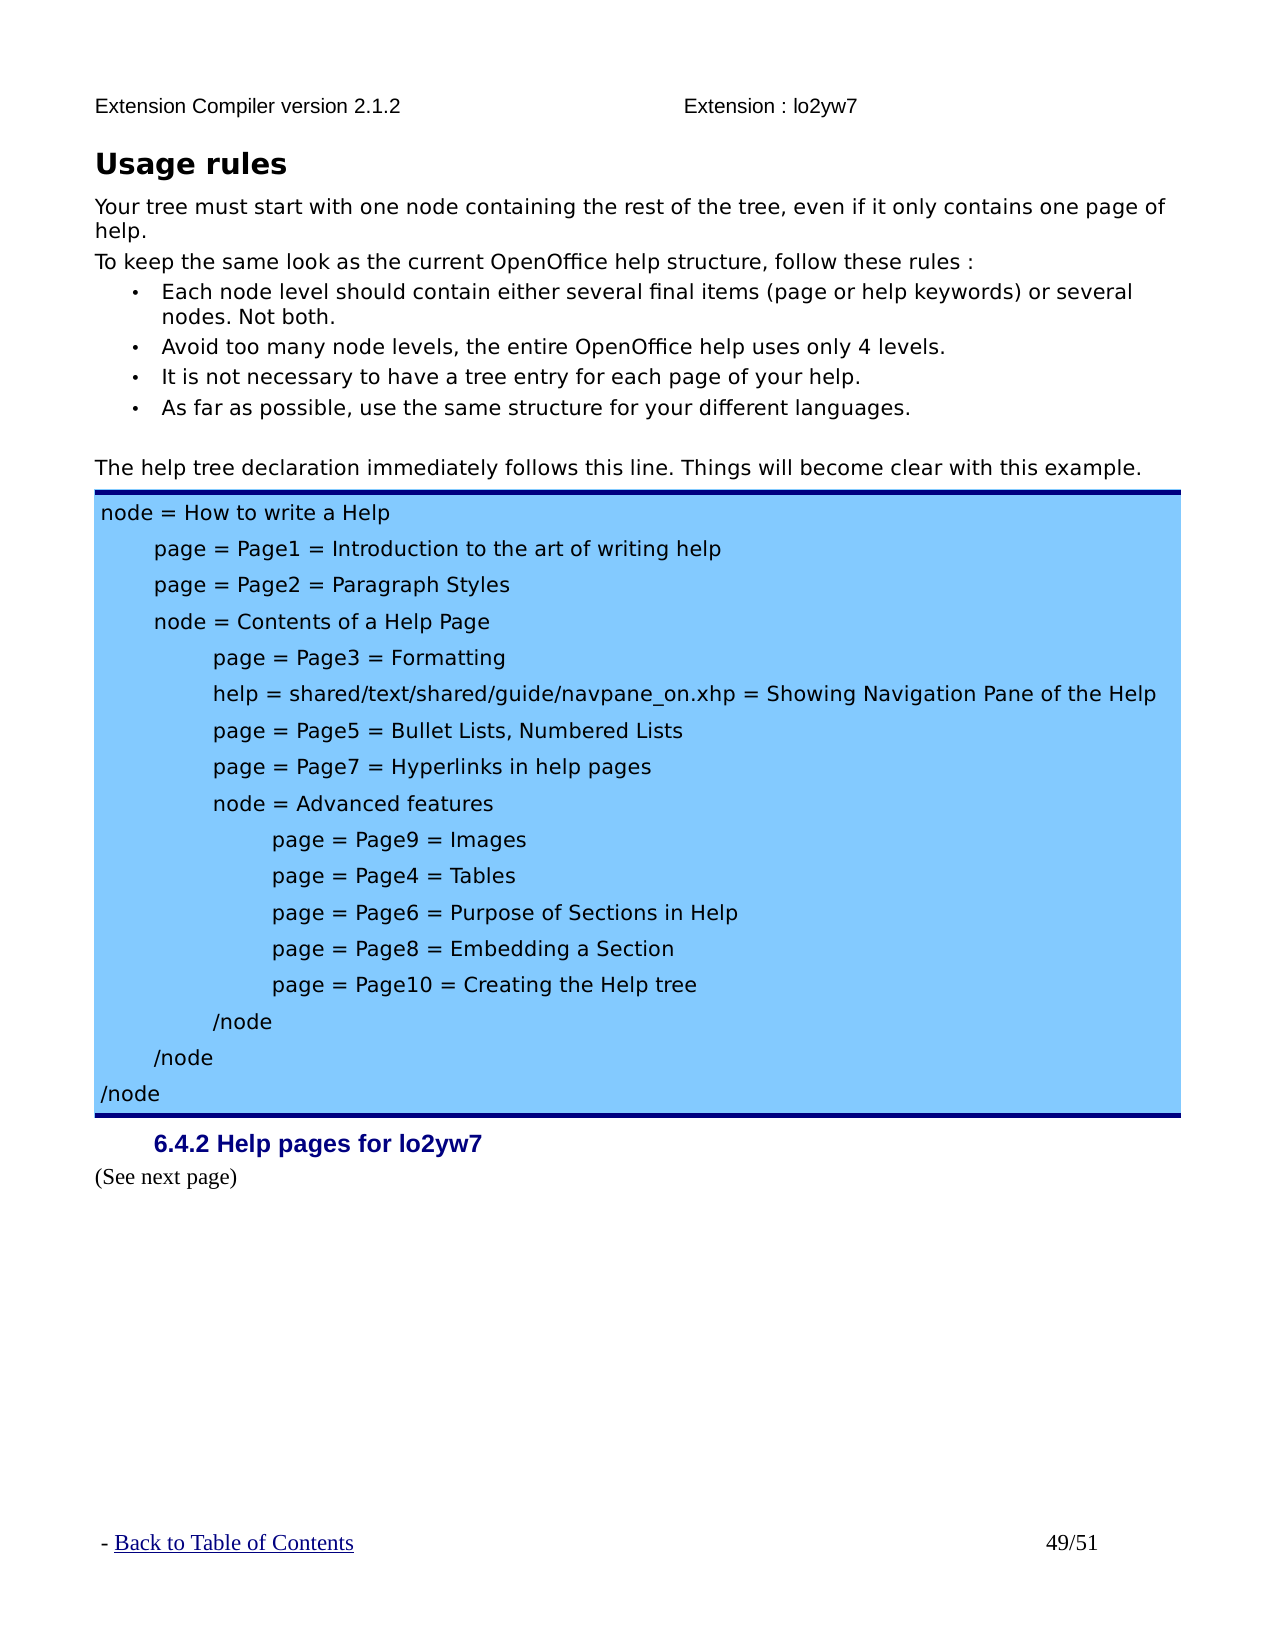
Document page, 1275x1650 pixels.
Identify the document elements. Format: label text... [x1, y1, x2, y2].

text Usage rules [94, 147, 1181, 181]
text help = shared/text/shared/guide/navpane_on.xhp = Showing Navigation Pane of the Help [94, 671, 1181, 707]
text /node [94, 1035, 1181, 1070]
text /node [94, 1071, 1181, 1118]
text page = Page8 = Embedding a Section [94, 926, 1181, 961]
list Each node level should contain either several final items (page or help keywords) or several nodes. Not both. [132, 280, 1181, 329]
list As far as possible, use the same structure for your different languages. [132, 396, 1181, 420]
text Your tree must start with one node containing the rest of the tree, even if it only contains one page of help. [94, 195, 1181, 244]
text page = Page1 = Introduction to the art of writing help [94, 526, 1181, 561]
text page = Page7 = Hyperlinks in help pages [94, 744, 1181, 779]
text page = Page6 = Purpose of Sections in Help [94, 889, 1181, 925]
subtitle Help pages for lo2yw7 [153, 1130, 1181, 1158]
text page = Page2 = Paragraph Styles [94, 562, 1181, 598]
text (See next page) [94, 1164, 1181, 1189]
text To keep the same look as the current OpenOffice help structure, follow these rules : [94, 250, 1181, 274]
list Avoid too many node levels, the entire OpenOffice help uses only 4 levels. [132, 335, 1181, 359]
text page = Page4 = Tables [94, 853, 1181, 889]
list It is not necessary to have a tree entry for each page of your help. [132, 365, 1181, 390]
text page = Page3 = Formatting [94, 635, 1181, 671]
text page = Page10 = Creating the Help tree [94, 962, 1181, 998]
text /node [94, 998, 1181, 1034]
text node = Contents of a Help Page [94, 598, 1181, 634]
text page = Page9 = Images [94, 817, 1181, 852]
text The help tree declaration immediately follows this line. Things will become clear with this example. [94, 456, 1181, 481]
text node = How to write a Help [94, 491, 1181, 525]
text node = Advanced features [94, 780, 1181, 816]
text page = Page5 = Bullet Lists, Numbered Lists [94, 708, 1181, 743]
